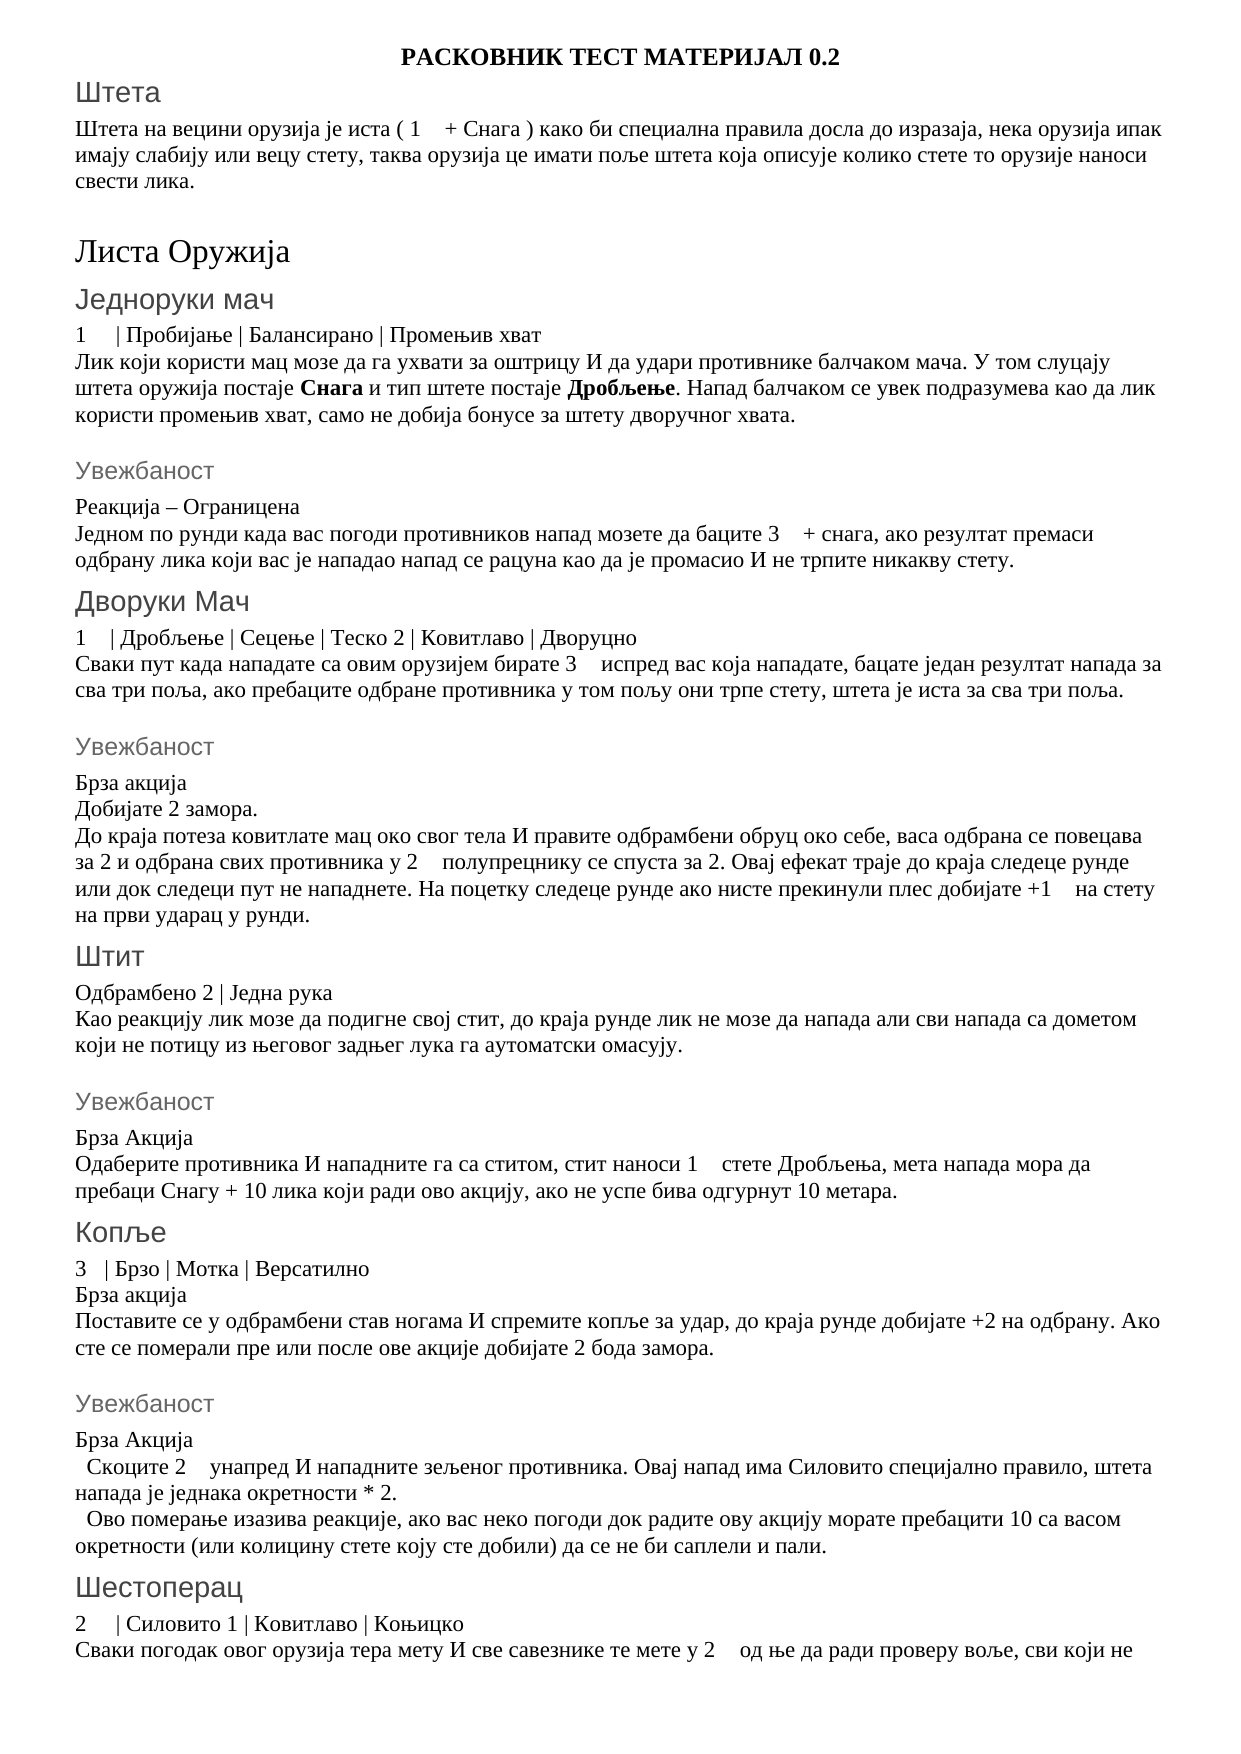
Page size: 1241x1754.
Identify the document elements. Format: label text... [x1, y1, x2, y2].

text Добијате 2 замора. [75, 796, 1166, 822]
text 2 💥 | Силовито 1 | Ковитлаво | Коњицко [75, 1610, 1166, 1636]
text Ово померање изазива реакције, ако вас неко погоди док радите ову акцију морате пребацити 10 са васом окретности (или колицину стете коју сте добили) да се не би саплели и пали. [75, 1506, 1166, 1558]
text Лик који користи мац мозе да га ухвати за оштрицу И да удари противнике балчаком мача. У том слуцају штета оружија постаје Снага и тип штете постаје Дробљење. Напад балчаком се увек подразумева као да лик користи промењив хват, само не добија бонусе за штету дворучног хвата. [75, 348, 1166, 427]
text Као реакцију лик мозе да подигне свој стит, до краја рунде лик не мозе да напада али сви напада са дометом који не потицу из његовог задњег лука га аутоматски омасују. [75, 1005, 1166, 1058]
text Сваки погодак овог орузија тера мету И све савезнике те мете у 2💥 од ње да ради проверу воље, сви који не [75, 1636, 1166, 1662]
text Брза Акција [75, 1124, 1166, 1151]
text Брза акција [75, 769, 1166, 796]
subtitle Шестоперац [75, 1570, 1166, 1604]
text Једном по рунди када вас погоди противников напад мозете да баците 3🎲 + снага, ако резултат премаси одбрану лика који вас је нападао напад се рацуна као да је промасио И не трпите никакву стету. [75, 519, 1166, 572]
text 1💥 | Дробљење | Сецење | Теско 2 | Ковитлаво | Дворуцно [75, 624, 1166, 650]
text Брза акција [75, 1281, 1166, 1307]
subtitle Дворуки Мач [75, 584, 1166, 618]
text Брза Акција [75, 1426, 1166, 1453]
subtitle Увежбаност [75, 1389, 1166, 1418]
subtitle Копље [75, 1215, 1166, 1249]
subtitle Штета [75, 75, 1166, 108]
text Скоците 2💥 унапред И нападните зељеног противника. Овај напад има Силовито специјално правило, штета напада је једнака окретности * 2. [75, 1453, 1166, 1506]
subtitle Штит [75, 939, 1166, 973]
subtitle Увежбаност [75, 1087, 1166, 1116]
subtitle Увежбаност [75, 732, 1166, 761]
text Реакција – Ограницена [75, 493, 1166, 519]
text 1 💥 | Пробијање | Балансирано | Промењив хват [75, 322, 1166, 348]
text Одаберите противника И нападните га са ститом, стит наноси 1🎲 стете Дробљења, мета напада мора да пребаци Снагу + 10 лика који ради ово акцију, ако не успе бива одгурнут 10 метара. [75, 1151, 1166, 1203]
text Одбрамбено 2 | Једна рука [75, 979, 1166, 1005]
text До краја потеза ковитлате мац око свог тела И правите одбрамбени обруц око себе, васа одбрана се повецава за 2 и одбрана свих противника у 2💥 полупрецнику се спуста за 2. Овај ефекат траје до краја следеце рунде или док следеци пут не нападнете. На поцетку следеце рунде ако нисте прекинули плес добијате +1🎲 на стету на први ударац у рунди. [75, 822, 1166, 927]
subtitle Листа Оружија [75, 231, 1166, 269]
text 3💥| Брзо | Мотка | Версатилно [75, 1255, 1166, 1281]
text Поставите се у одбрамбени став ногама И спремите копље за удар, до краја рунде добијате +2 на одбрану. Ако сте се померали пре или после ове акције добијате 2 бода замора. [75, 1307, 1166, 1360]
subtitle Једноруки мач [75, 282, 1166, 316]
subtitle Увежбаност [75, 456, 1166, 485]
text Штета на вецини орузија је иста ( 1🎲 + Снага ) како би специална правила досла до изразаја, нека орузија ипак имају слабију или вецу стету, таква орузија це имати поље штета која описује колико стете то орузије наноси свести лика. [75, 114, 1166, 194]
text Сваки пут када нападате са овим орузијем бирате 3💥 испред вас која нападате, бацате један резултат напада за сва три поља, ако пребаците одбране противника у том пољу они трпе стету, штета је иста за сва три поља. [75, 650, 1166, 703]
